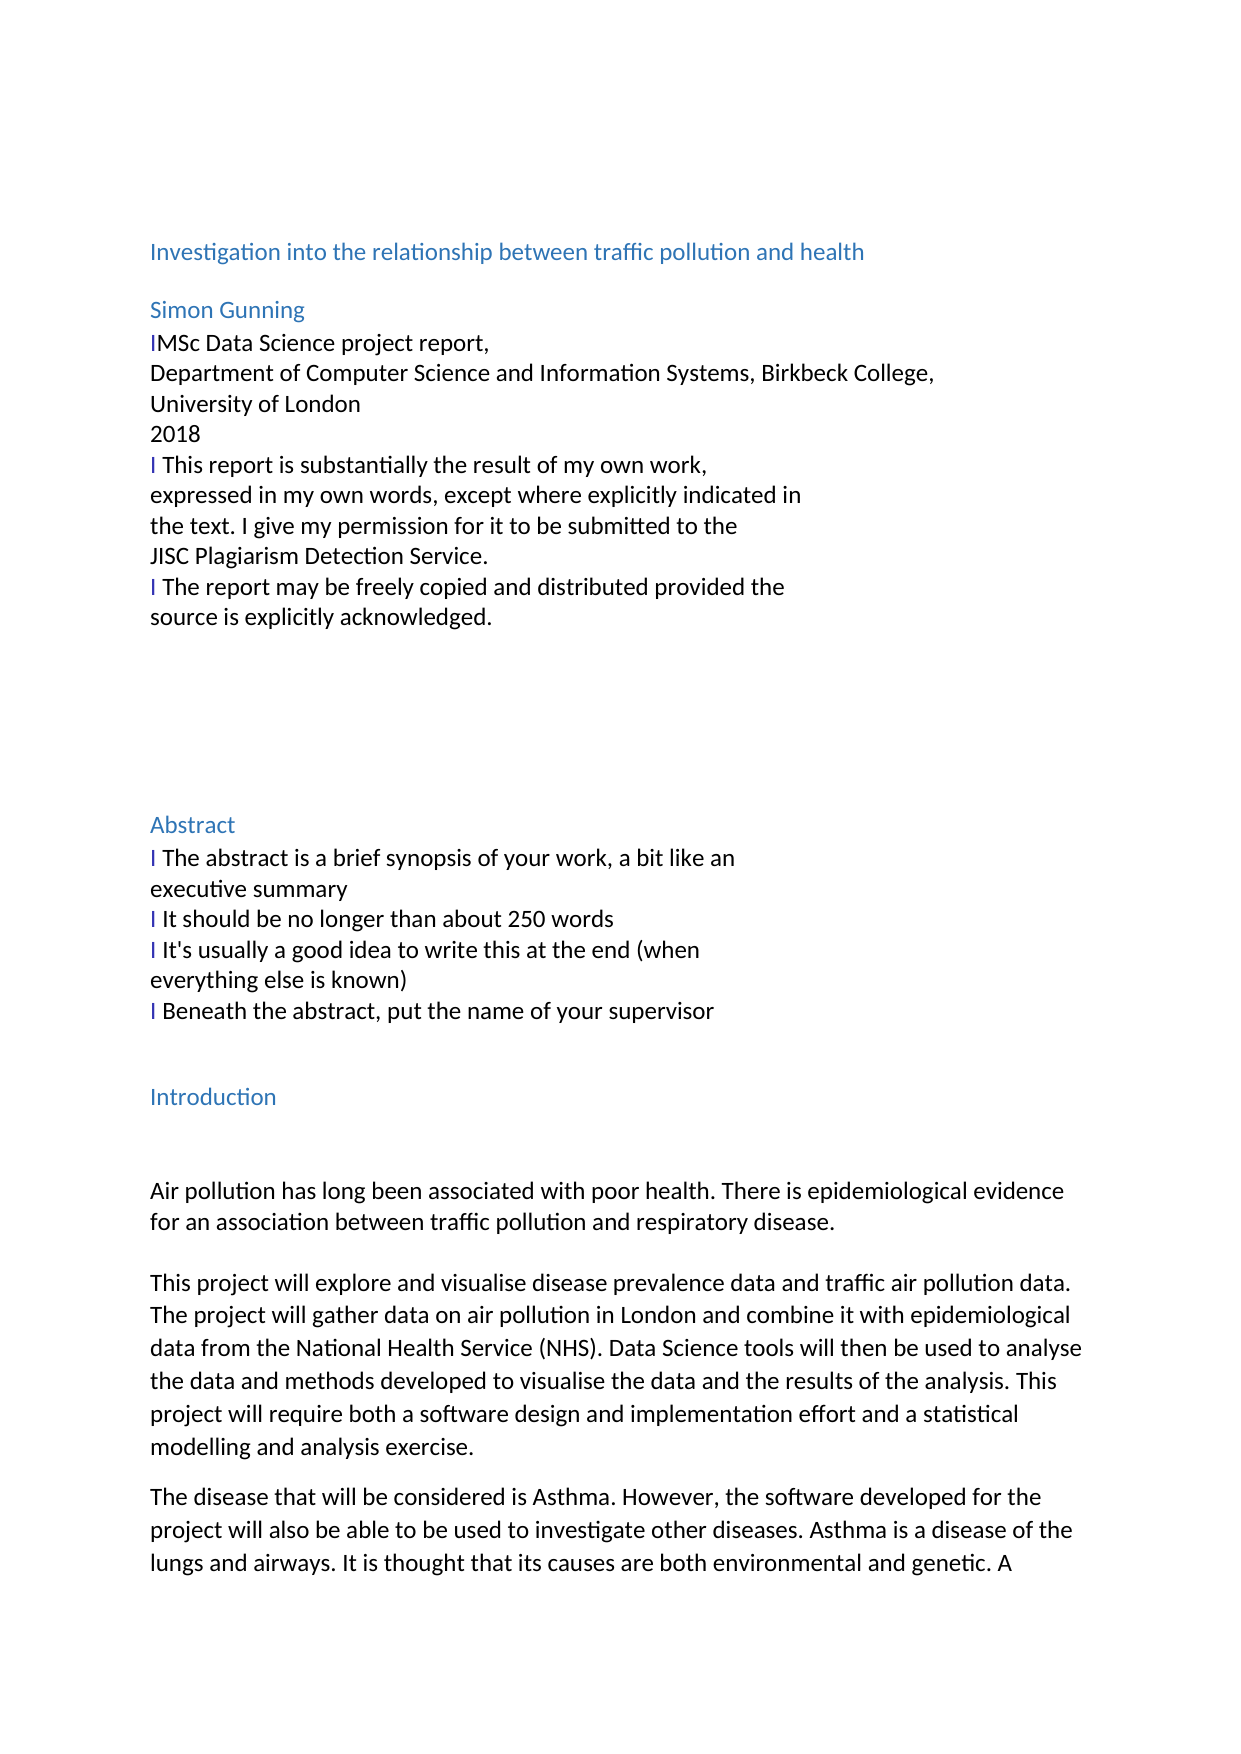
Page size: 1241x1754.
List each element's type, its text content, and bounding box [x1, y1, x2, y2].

subtitle Abstract [150, 810, 1090, 840]
text everything else is known) [150, 965, 1090, 995]
subtitle Introduction [150, 1081, 1090, 1112]
text executive summary [150, 873, 1090, 904]
text source is explicitly acknowledged. [150, 602, 1090, 632]
text I It should be no longer than about 250 words [150, 904, 1090, 934]
text I It's usually a good idea to write this at the end (when [150, 934, 1090, 965]
text IMSc Data Science project report, [150, 327, 1090, 357]
text I This report is substantially the result of my own work, [150, 449, 1090, 479]
subtitle Simon Gunning [150, 294, 1090, 324]
subtitle Investigation into the relationship between traffic pollution and health [150, 236, 1090, 267]
text I The abstract is a brief synopsis of your work, a bit like an [150, 843, 1090, 873]
text 2018 [150, 418, 1090, 449]
text I Beneath the abstract, put the name of your supervisor [150, 995, 1090, 1026]
text JISC Plagiarism Detection Service. [150, 541, 1090, 571]
text the text. I give my permission for it to be submitted to the [150, 510, 1090, 541]
text Air pollution has long been associated with poor health. There is epidemiological evidence for an association between traffic pollution and respiratory disease. [150, 1175, 1090, 1236]
text The disease that will be considered is Asthma. However, the software developed for the project will also be able to be used to investigate other diseases. Asthma is a disease of the lungs and airways. It is thought that its causes are both environmental and genetic. A [150, 1481, 1090, 1577]
text Department of Computer Science and Information Systems, Birkbeck College, [150, 357, 1090, 388]
text expressed in my own words, except where explicitly indicated in [150, 479, 1090, 510]
text This project will explore and visualise disease prevalence data and traffic air pollution data. The project will gather data on air pollution in London and combine it with epidemiological data from the National Health Service (NHS). Data Science tools will then be used to analyse the data and methods developed to visualise the data and the results of the analysis. This project will require both a software design and implementation effort and a statistical modelling and analysis exercise. [150, 1267, 1090, 1462]
text I The report may be freely copied and distributed provided the [150, 571, 1090, 602]
text University of London [150, 388, 1090, 418]
